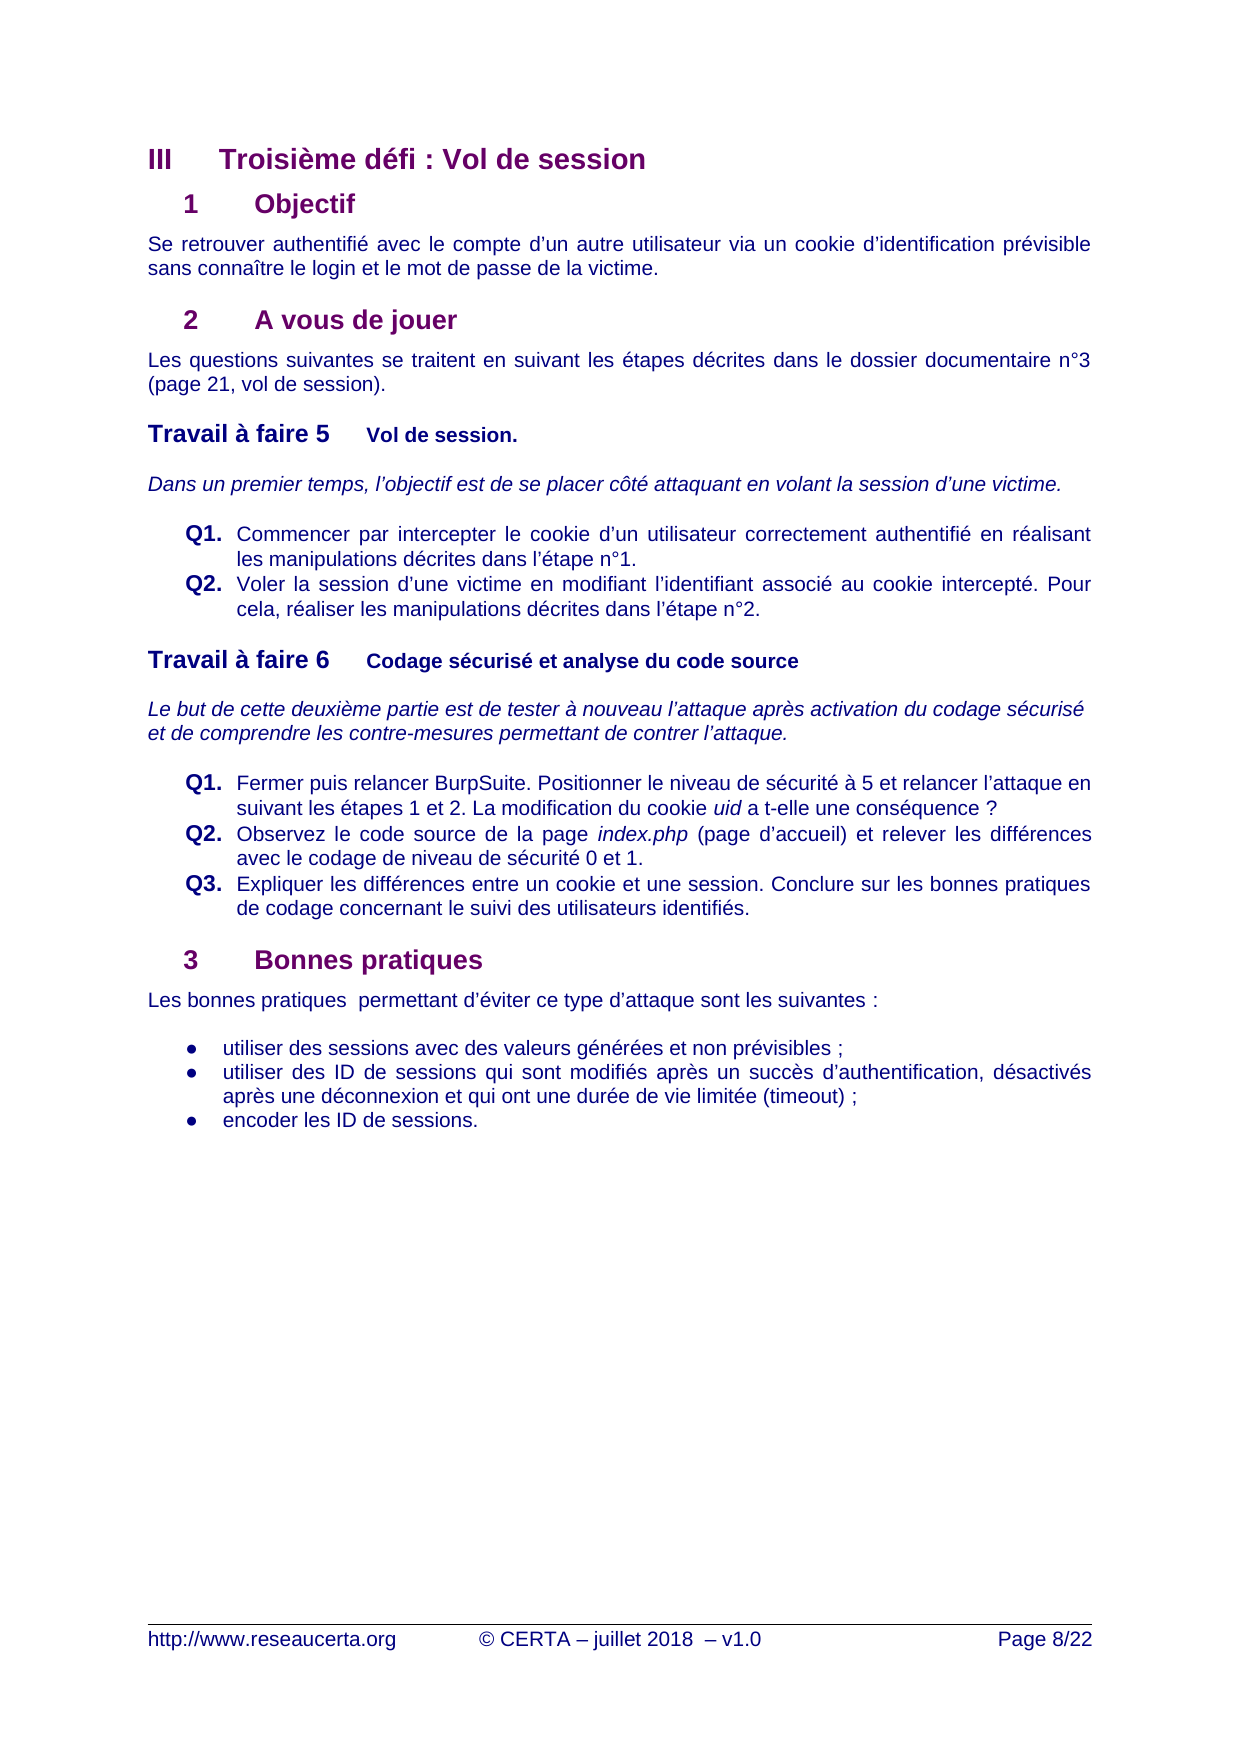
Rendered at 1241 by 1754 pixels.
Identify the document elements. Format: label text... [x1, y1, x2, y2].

list Fermer puis relancer BurpSuite. Positionner le niveau de sécurité à 5 et relancer l’attaque en suivant les étapes 1 et 2. La modification du cookie uid a t-elle une conséquence ? [185, 769, 1092, 819]
list Vol de session. [148, 419, 1092, 448]
list Expliquer les différences entre un cookie et une session. Conclure sur les bonnes pratiques de codage concernant le suivi des utilisateurs identifiés. [185, 870, 1092, 920]
text Le but de cette deuxième partie est de tester à nouveau l’attaque après activation du codage sécurisé et de comprendre les contre-mesures permettant de contrer l’attaque. [148, 697, 1092, 745]
subtitle A vous de jouer [183, 304, 1092, 335]
list utiliser des ID de sessions qui sont modifiés après un succès d’authentification, désactivés après une déconnexion et qui ont une durée de vie limitée (timeout) ; [185, 1060, 1092, 1108]
text Dans un premier temps, l’objectif est de se placer côté attaquant en volant la session d’une victime. [148, 472, 1092, 496]
list Commencer par intercepter le cookie d’un utilisateur correctement authentifié en réalisant les manipulations décrites dans l’étape n°1. [185, 520, 1092, 570]
text Se retrouver authentifié avec le compte d’un autre utilisateur via un cookie d’identification prévisible sans connaître le login et le mot de passe de la victime. [148, 232, 1092, 280]
list Voler la session d’une victime en modifiant l’identifiant associé au cookie intercepté. Pour cela, réaliser les manipulations décrites dans l’étape n°2. [185, 570, 1092, 621]
subtitle Objectif [183, 188, 1092, 219]
text Les questions suivantes se traitent en suivant les étapes décrites dans le dossier documentaire n°3 (page 21, vol de session). [148, 347, 1092, 395]
subtitle Troisième défi : Vol de session [148, 142, 1092, 176]
list Observez le code source de la page index.php (page d’accueil) et relever les différences avec le codage de niveau de sécurité 0 et 1. [185, 819, 1092, 870]
list Codage sécurisé et analyse du code source [148, 644, 1092, 673]
text Les bonnes pratiques permettant d’éviter ce type d’attaque sont les suivantes : [148, 988, 1092, 1012]
list encoder les ID de sessions. [185, 1108, 1092, 1132]
subtitle Bonnes pratiques [183, 944, 1092, 975]
list utiliser des sessions avec des valeurs générées et non prévisibles ; [185, 1036, 1092, 1060]
